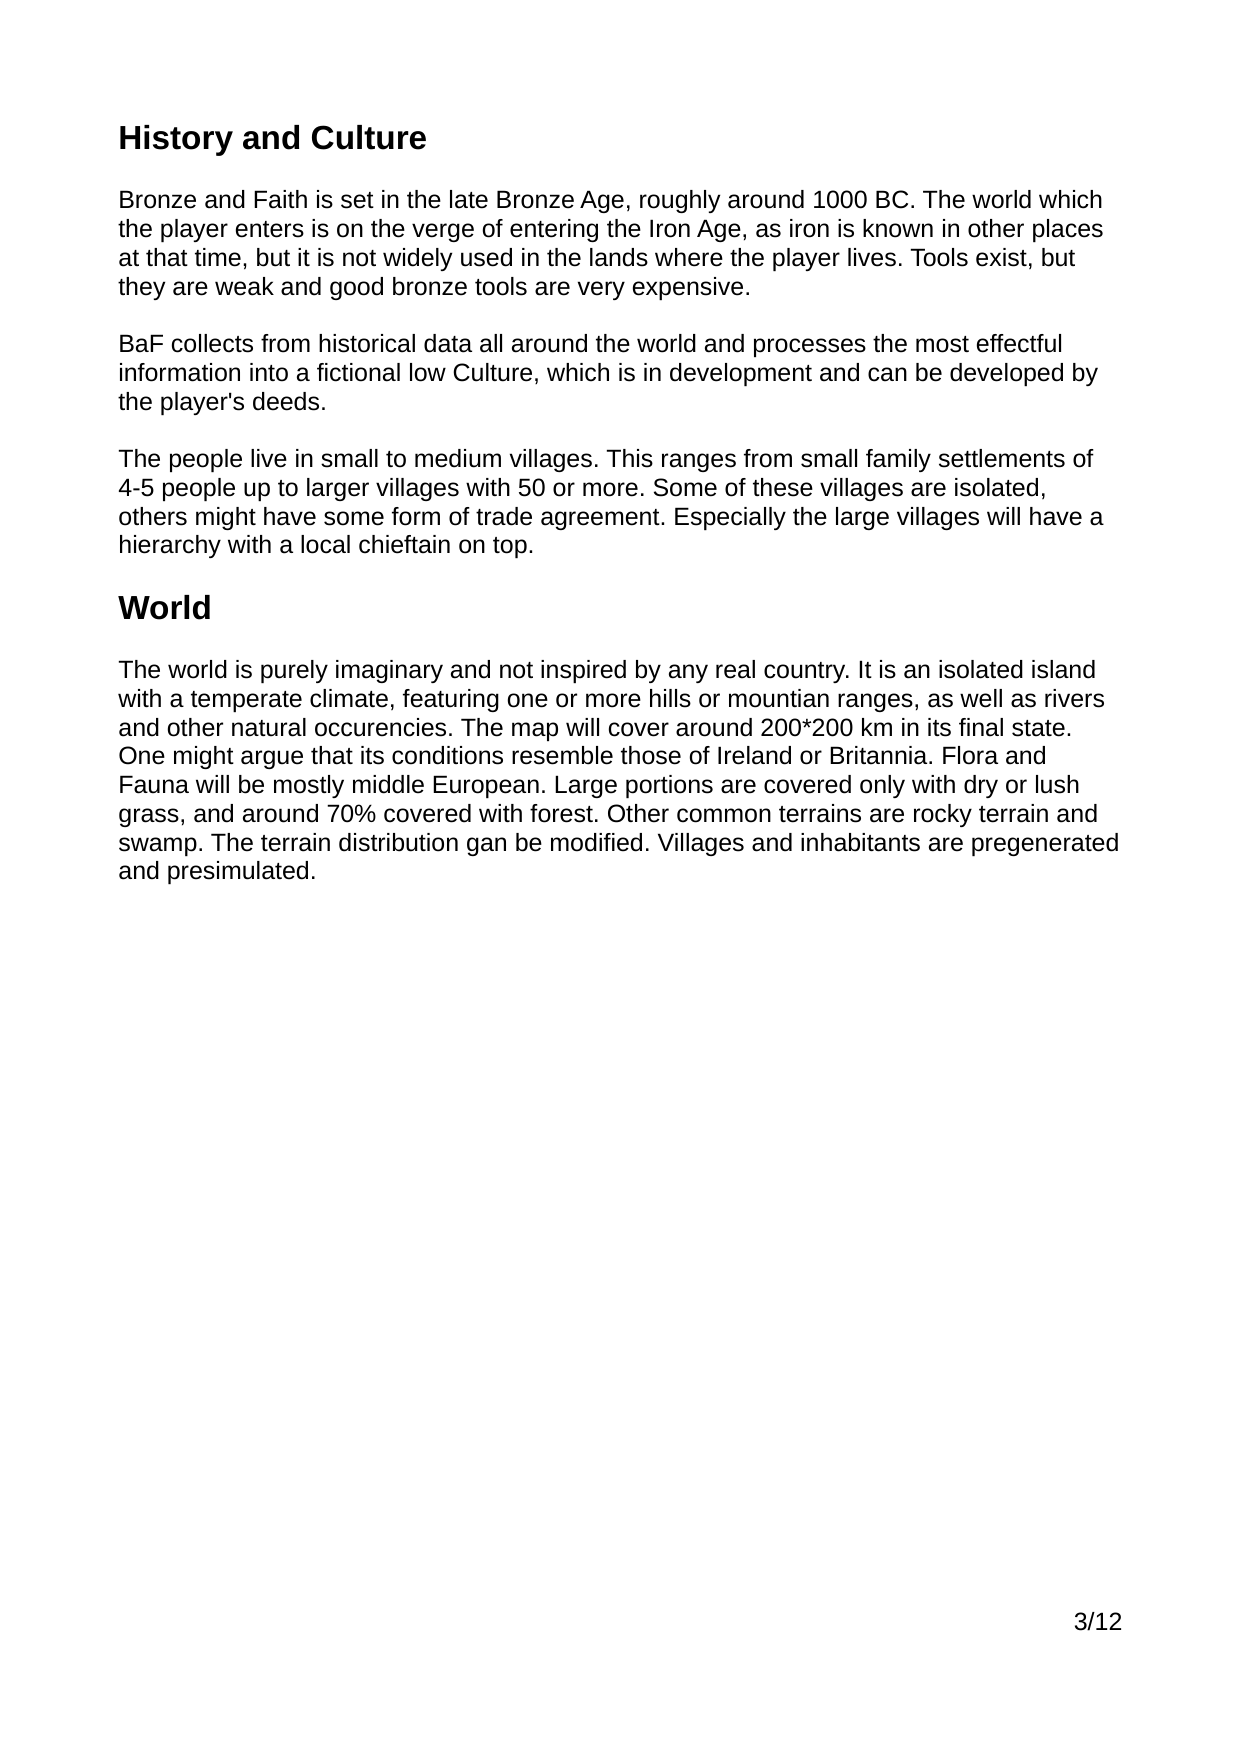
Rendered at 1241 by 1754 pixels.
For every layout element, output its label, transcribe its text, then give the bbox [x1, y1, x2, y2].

text World [118, 588, 1122, 626]
text The world is purely imaginary and not inspired by any real country. It is an isolated island with a temperate climate, featuring one or more hills or mountian ranges, as well as rivers and other natural occurencies. The map will cover around 200*200 km in its final state. One might argue that its conditions resemble those of Ireland or Britannia. Flora and Fauna will be mostly middle European. Large portions are covered only with dry or lush grass, and around 70% covered with forest. Other common terrains are rocky terrain and swamp. The terrain distribution gan be modified. Villages and inhabitants are pregenerated and presimulated. [118, 655, 1122, 885]
text Bronze and Faith is set in the late Bronze Age, roughly around 1000 BC. The world which the player enters is on the verge of entering the Iron Age, as iron is known in other places at that time, but it is not widely used in the lands where the player lives. Tools exist, but they are weak and good bronze tools are very expensive. [118, 185, 1122, 300]
text History and Culture [118, 118, 1122, 157]
text The people live in small to medium villages. This ranges from small family settlements of 4-5 people up to larger villages with 50 or more. Some of these villages are isolated, others might have some form of trade agreement. Especially the large villages will have a hierarchy with a local chieftain on top. [118, 444, 1122, 559]
text BaF collects from historical data all around the world and processes the most effectful information into a fictional low Culture, which is in development and can be developed by the player's deeds. [118, 329, 1122, 415]
